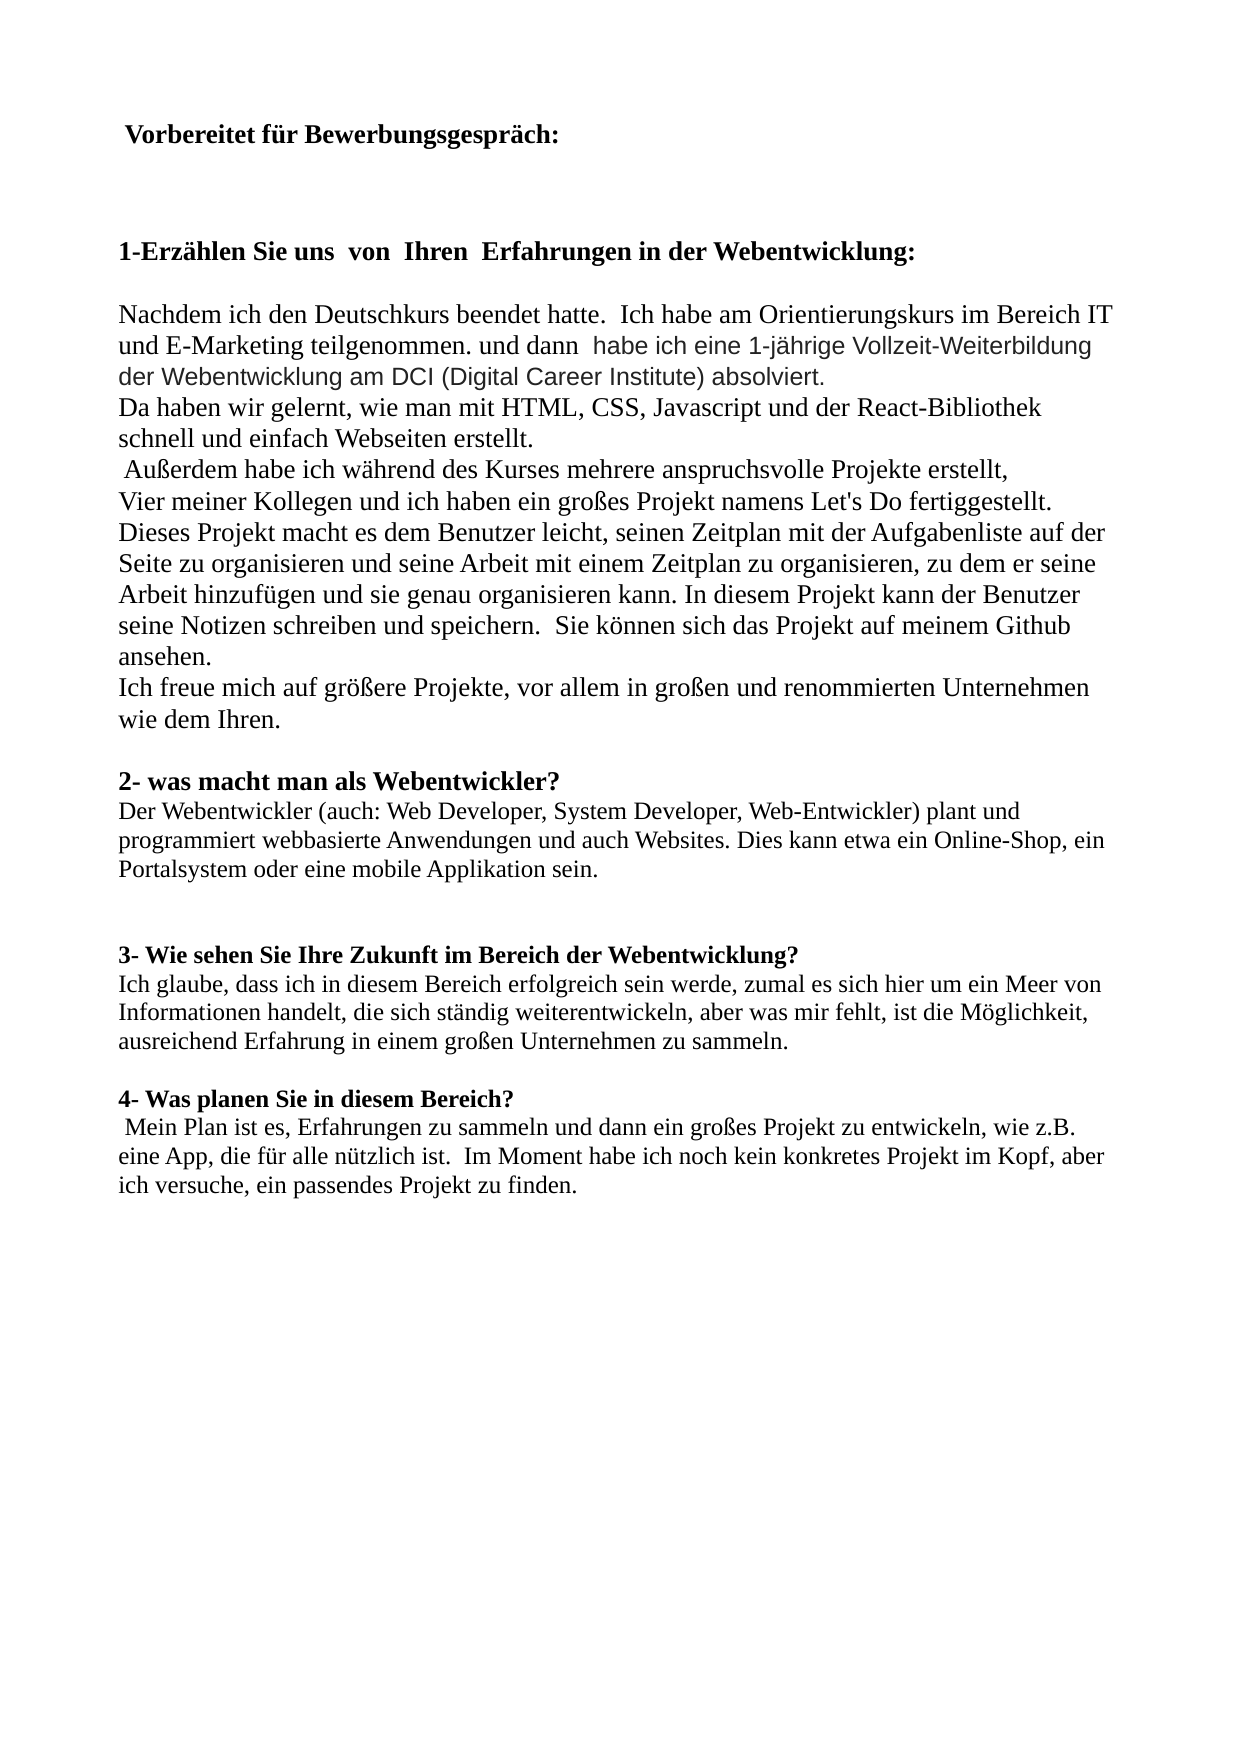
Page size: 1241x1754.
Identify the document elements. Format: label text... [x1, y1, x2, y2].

text Der Webentwickler (auch: Web Developer, System Developer, Web-Entwickler) plant und programmiert webbasierte Anwendungen und auch Websites. Dies kann etwa ein Online-Shop, ein Portalsystem oder eine mobile Applikation sein. [118, 796, 1122, 882]
text 1-Erzählen Sie uns von Ihren Erfahrungen in der Webentwicklung: [118, 236, 1122, 267]
text Da haben wir gelernt, wie man mit HTML, CSS, Javascript und der React-Bibliothek schnell und einfach Webseiten erstellt. [118, 391, 1122, 453]
text 4- Was planen Sie in diesem Bereich? [118, 1084, 1122, 1112]
text Nachdem ich den Deutschkurs beendet hatte. Ich habe am Orientierungskurs im Bereich IT und E-Marketing teilgenommen. und dann habe ich eine 1-jährige Vollzeit-Weiterbildung der Webentwicklung am DCI (Digital Career Institute) absolviert. [118, 298, 1122, 391]
text Ich freue mich auf größere Projekte, vor allem in großen und renommierten Unternehmen wie dem Ihren. [118, 672, 1122, 734]
text 2- was macht man als Webentwickler? [118, 765, 1122, 796]
text Außerdem habe ich während des Kurses mehrere anspruchsvolle Projekte erstellt, [118, 453, 1122, 485]
text Vorbereitet für Bewerbungsgespräch: [118, 118, 1122, 149]
text Mein Plan ist es, Erfahrungen zu sammeln und dann ein großes Projekt zu entwickeln, wie z.B. eine App, die für alle nützlich ist. Im Moment habe ich noch kein konkretes Projekt im Kopf, aber ich versuche, ein passendes Projekt zu finden. [118, 1112, 1122, 1199]
text 3- Wie sehen Sie Ihre Zukunft im Bereich der Webentwicklung? [118, 940, 1122, 969]
text Ich glaube, dass ich in diesem Bereich erfolgreich sein werde, zumal es sich hier um ein Meer von Informationen handelt, die sich ständig weiterentwickeln, aber was mir fehlt, ist die Möglichkeit, ausreichend Erfahrung in einem großen Unternehmen zu sammeln. [118, 969, 1122, 1055]
text Vier meiner Kollegen und ich haben ein großes Projekt namens Let's Do fertiggestellt. Dieses Projekt macht es dem Benutzer leicht, seinen Zeitplan mit der Aufgabenliste auf der Seite zu organisieren und seine Arbeit mit einem Zeitplan zu organisieren, zu dem er seine Arbeit hinzufügen und sie genau organisieren kann. In diesem Projekt kann der Benutzer seine Notizen schreiben und speichern. Sie können sich das Projekt auf meinem Github ansehen. [118, 485, 1122, 672]
